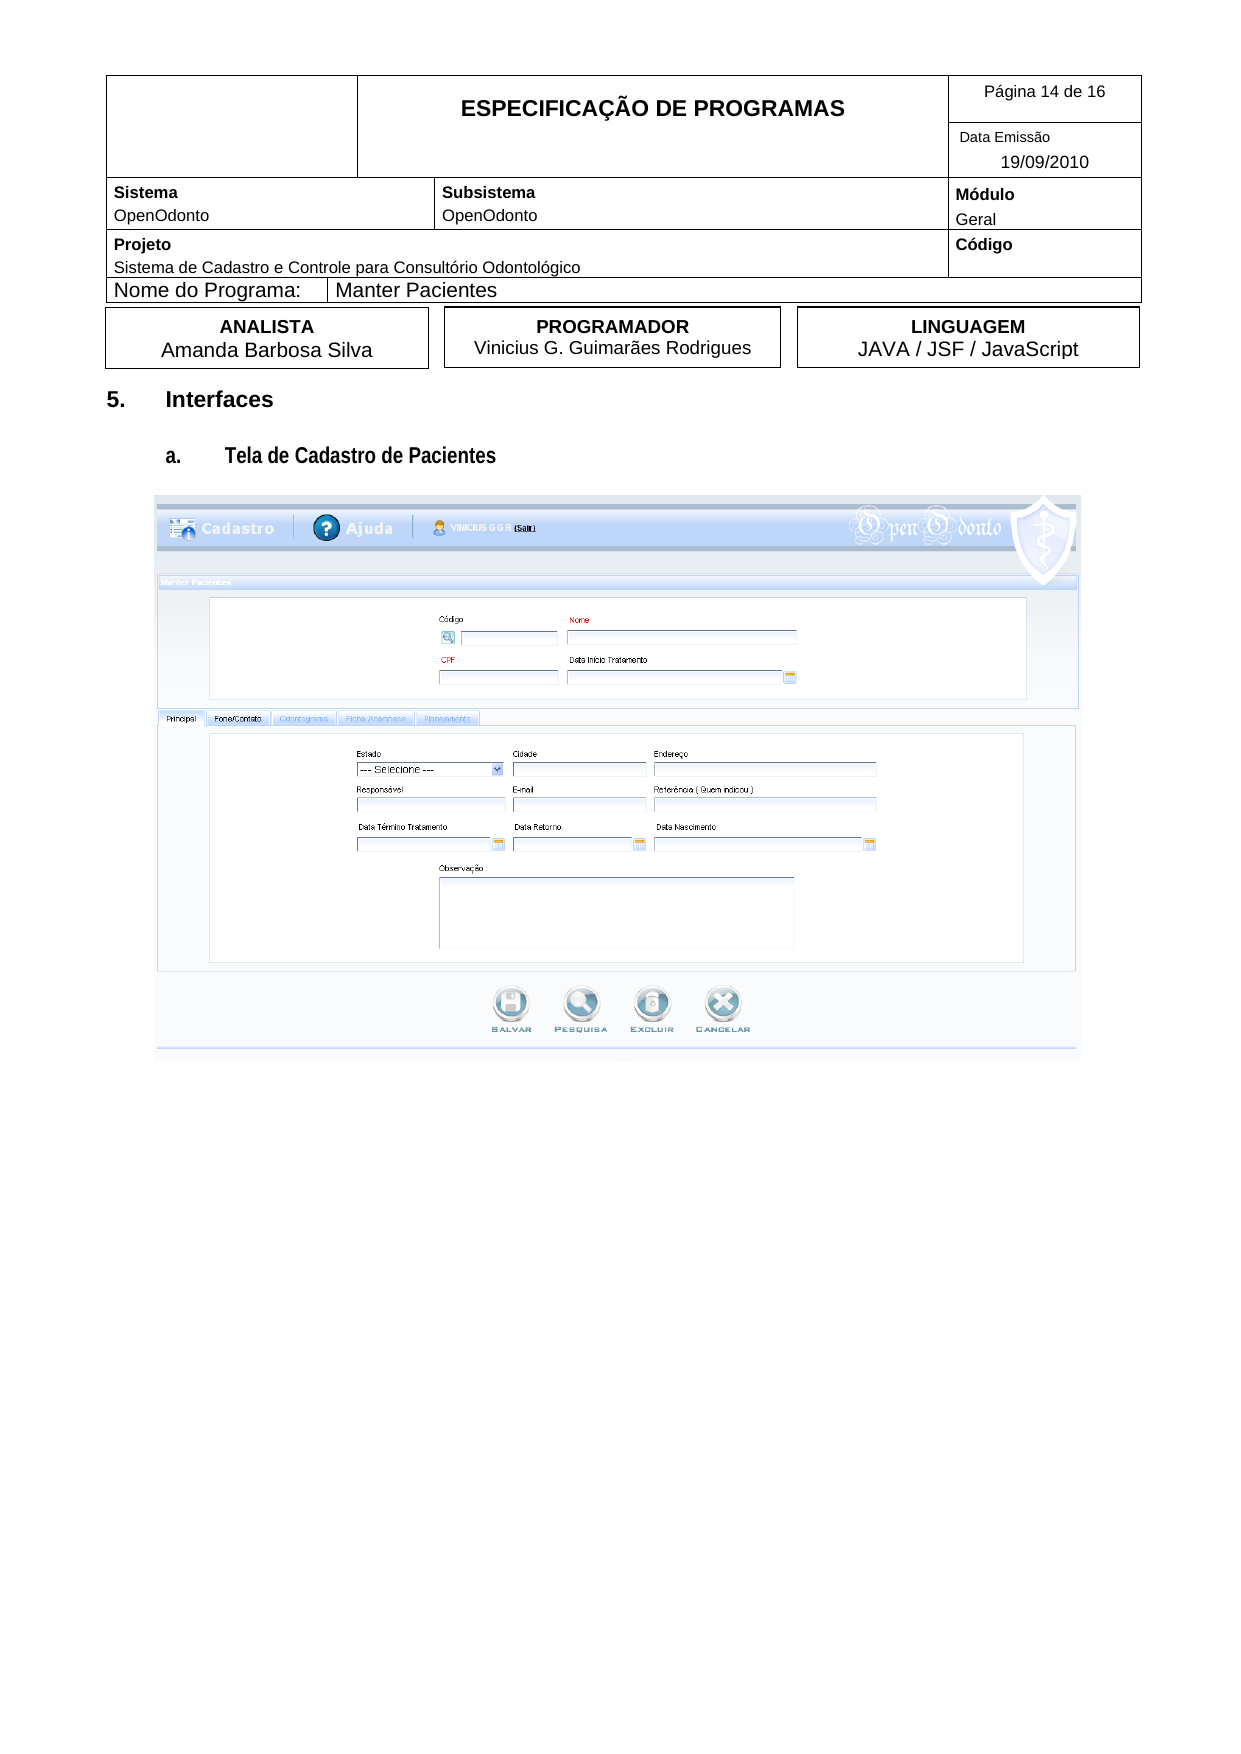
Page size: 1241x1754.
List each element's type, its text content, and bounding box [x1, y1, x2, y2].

subtitle Tela de Cadastro de Pacientes [165, 442, 1151, 469]
subtitle Interfaces [106, 386, 1151, 412]
picture [154, 495, 1082, 1061]
